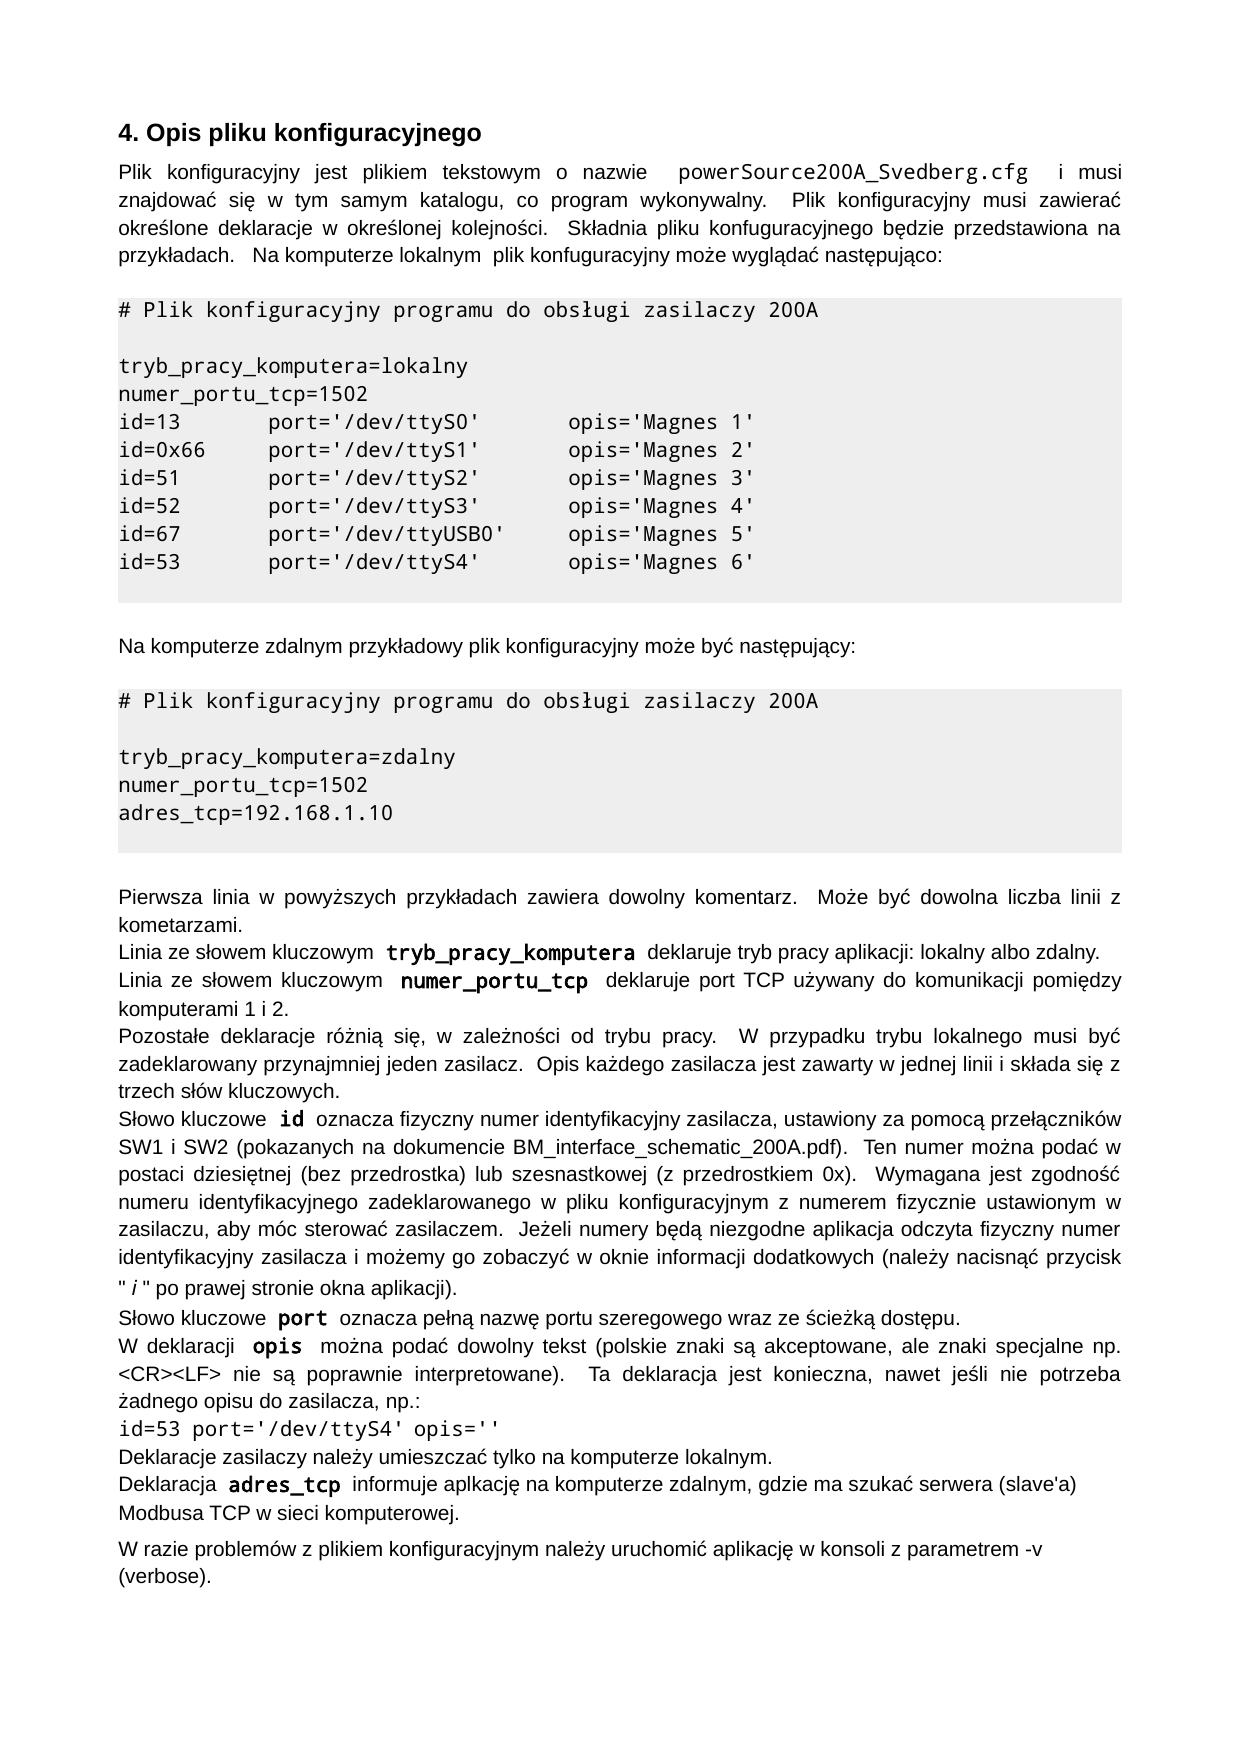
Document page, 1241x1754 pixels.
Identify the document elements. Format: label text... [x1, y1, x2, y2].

text # Plik konfiguracyjny programu do obsługi zasilaczy 200A [118, 689, 1122, 713]
text 4. Opis pliku konfiguracyjnego [118, 118, 1122, 147]
text Pierwsza linia w powyższych przykładach zawiera dowolny komentarz. Może być dowolna liczba linii z kometarzami. [118, 885, 1122, 937]
text Plik konfiguracyjny jest plikiem tekstowym o nazwie powerSource200A_Svedberg.cfg i musi znajdować się w tym samym katalogu, co program wykonywalny. Plik konfiguracyjny musi zawierać określone deklaracje w określonej kolejności. Składnia pliku konfuguracyjnego będzie przedstawiona na przykładach. Na komputerze lokalnym plik konfuguracyjny może wyglądać następująco: [118, 160, 1122, 267]
text Pozostałe deklaracje różnią się, w zależności od trybu pracy. W przypadku trybu lokalnego musi być zadeklarowany przynajmniej jeden zasilacz. Opis każdego zasilacza jest zawarty w jednej linii i składa się z trzech słów kluczowych. [118, 1024, 1122, 1103]
text numer_portu_tcp=1502 [118, 382, 1122, 407]
text adres_tcp=192.168.1.10 [118, 801, 1122, 825]
text Słowo kluczowe id oznacza fizyczny numer identyfikacyjny zasilacza, ustawiony za pomocą przełączników SW1 i SW2 (pokazanych na dokumencie BM_interface_schematic_200A.pdf). Ten numer można podać w postaci dziesiętnej (bez przedrostka) lub szesnastkowej (z przedrostkiem 0x). Wymagana jest zgodność numeru identyfikacyjnego zadeklarowanego w pliku konfiguracyjnym z numerem fizycznie ustawionym w zasilaczu, aby móc sterować zasilaczem. Jeżeli numery będą niezgodne aplikacja odczyta fizyczny numer identyfikacyjny zasilacza i możemy go zobaczyć w oknie informacji dodatkowych (należy nacisnąć przycisk " i " po prawej stronie okna aplikacji). [118, 1106, 1122, 1301]
text Na komputerze zdalnym przykładowy plik konfiguracyjny może być następujący: [118, 634, 1122, 658]
text id=51 port='/dev/ttyS2' opis='Magnes 3' [118, 466, 1122, 491]
text id=13 port='/dev/ttyS0' opis='Magnes 1' [118, 410, 1122, 435]
text id=0x66 port='/dev/ttyS1' opis='Magnes 2' [118, 438, 1122, 463]
text Deklaracja adres_tcp informuje aplkację na komputerze zdalnym, gdzie ma szukać serwera (slave'a) Modbusa TCP w sieci komputerowej. [118, 1472, 1122, 1524]
text tryb_pracy_komputera=lokalny [118, 354, 1122, 379]
text W razie problemów z plikiem konfiguracyjnym należy uruchomić aplikację w konsoli z parametrem -v (verbose). [118, 1537, 1122, 1588]
text # Plik konfiguracyjny programu do obsługi zasilaczy 200A [118, 298, 1122, 323]
text Linia ze słowem kluczowym numer_portu_tcp deklaruje port TCP używany do komunikacji pomiędzy komputerami 1 i 2. [118, 968, 1122, 1020]
text id=53 port='/dev/ttyS4' opis='Magnes 6' [118, 550, 1122, 575]
text id=67 port='/dev/ttyUSB0' opis='Magnes 5' [118, 522, 1122, 547]
text Słowo kluczowe port oznacza pełną nazwę portu szeregowego wraz ze ścieżką dostępu. [118, 1305, 1122, 1330]
text Linia ze słowem kluczowym tryb_pracy_komputera deklaruje tryb pracy aplikacji: lokalny albo zdalny. [118, 940, 1122, 965]
text numer_portu_tcp=1502 [118, 773, 1122, 797]
text id=53 port='/dev/ttyS4' opis='' [118, 1417, 1122, 1441]
text id=52 port='/dev/ttyS3' opis='Magnes 4' [118, 494, 1122, 519]
text Deklaracje zasilaczy należy umieszczać tylko na komputerze lokalnym. [118, 1445, 1122, 1469]
text tryb_pracy_komputera=zdalny [118, 745, 1122, 769]
text W deklaracji opis można podać dowolny tekst (polskie znaki są akceptowane, ale znaki specjalne np. <CR><LF> nie są poprawnie interpretowane). Ta deklaracja jest konieczna, nawet jeśli nie potrzeba żadnego opisu do zasilacza, np.: [118, 1333, 1122, 1413]
